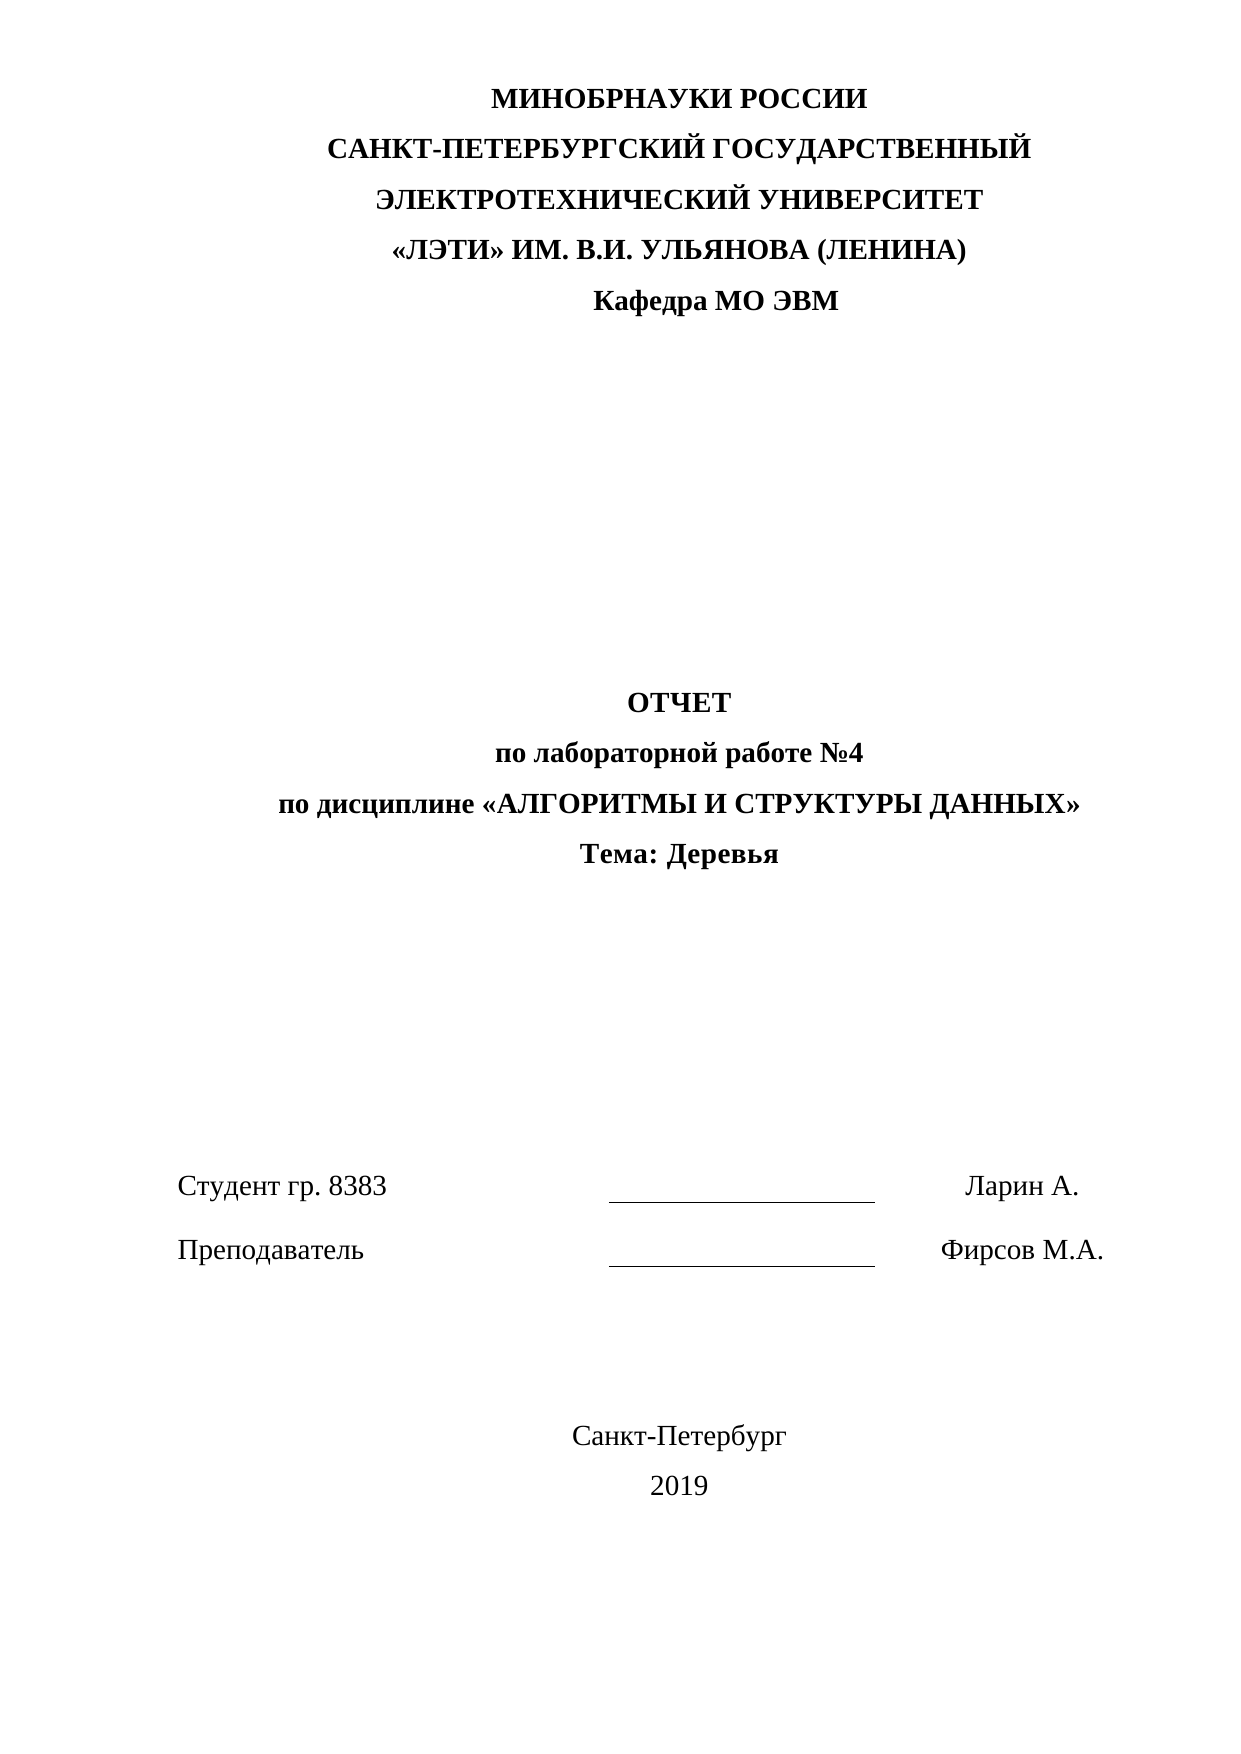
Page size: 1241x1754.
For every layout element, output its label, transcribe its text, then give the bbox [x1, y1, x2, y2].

text Санкт-Петербургский государственный [177, 132, 1181, 165]
text по лабораторной работе №4 [177, 735, 1181, 769]
text Санкт-Петербург [177, 1418, 1181, 1451]
text «ЛЭТИ» им. В.И. Ульянова (Ленина) [177, 232, 1181, 266]
text Тема: Деревья [177, 836, 1181, 869]
table_header [609, 1138, 875, 1202]
table_header Ларин А. [875, 1138, 1170, 1202]
text отчет [177, 685, 1181, 719]
table_cell Преподаватель [166, 1202, 609, 1266]
table_cell [609, 1203, 875, 1266]
text 2019 [177, 1468, 1181, 1502]
table_header Студент гр. 8383 [166, 1138, 609, 1202]
table_cell Фирсов М.А. [875, 1202, 1170, 1266]
text электротехнический университет [177, 182, 1181, 216]
text по дисциплине «АЛГОРИТМЫ И СТРУКТУРЫ ДАННЫХ» [177, 786, 1181, 819]
text Кафедра МО ЭВМ [177, 283, 1181, 316]
text МИНОБРНАУКИ РОССИИ [177, 81, 1181, 115]
